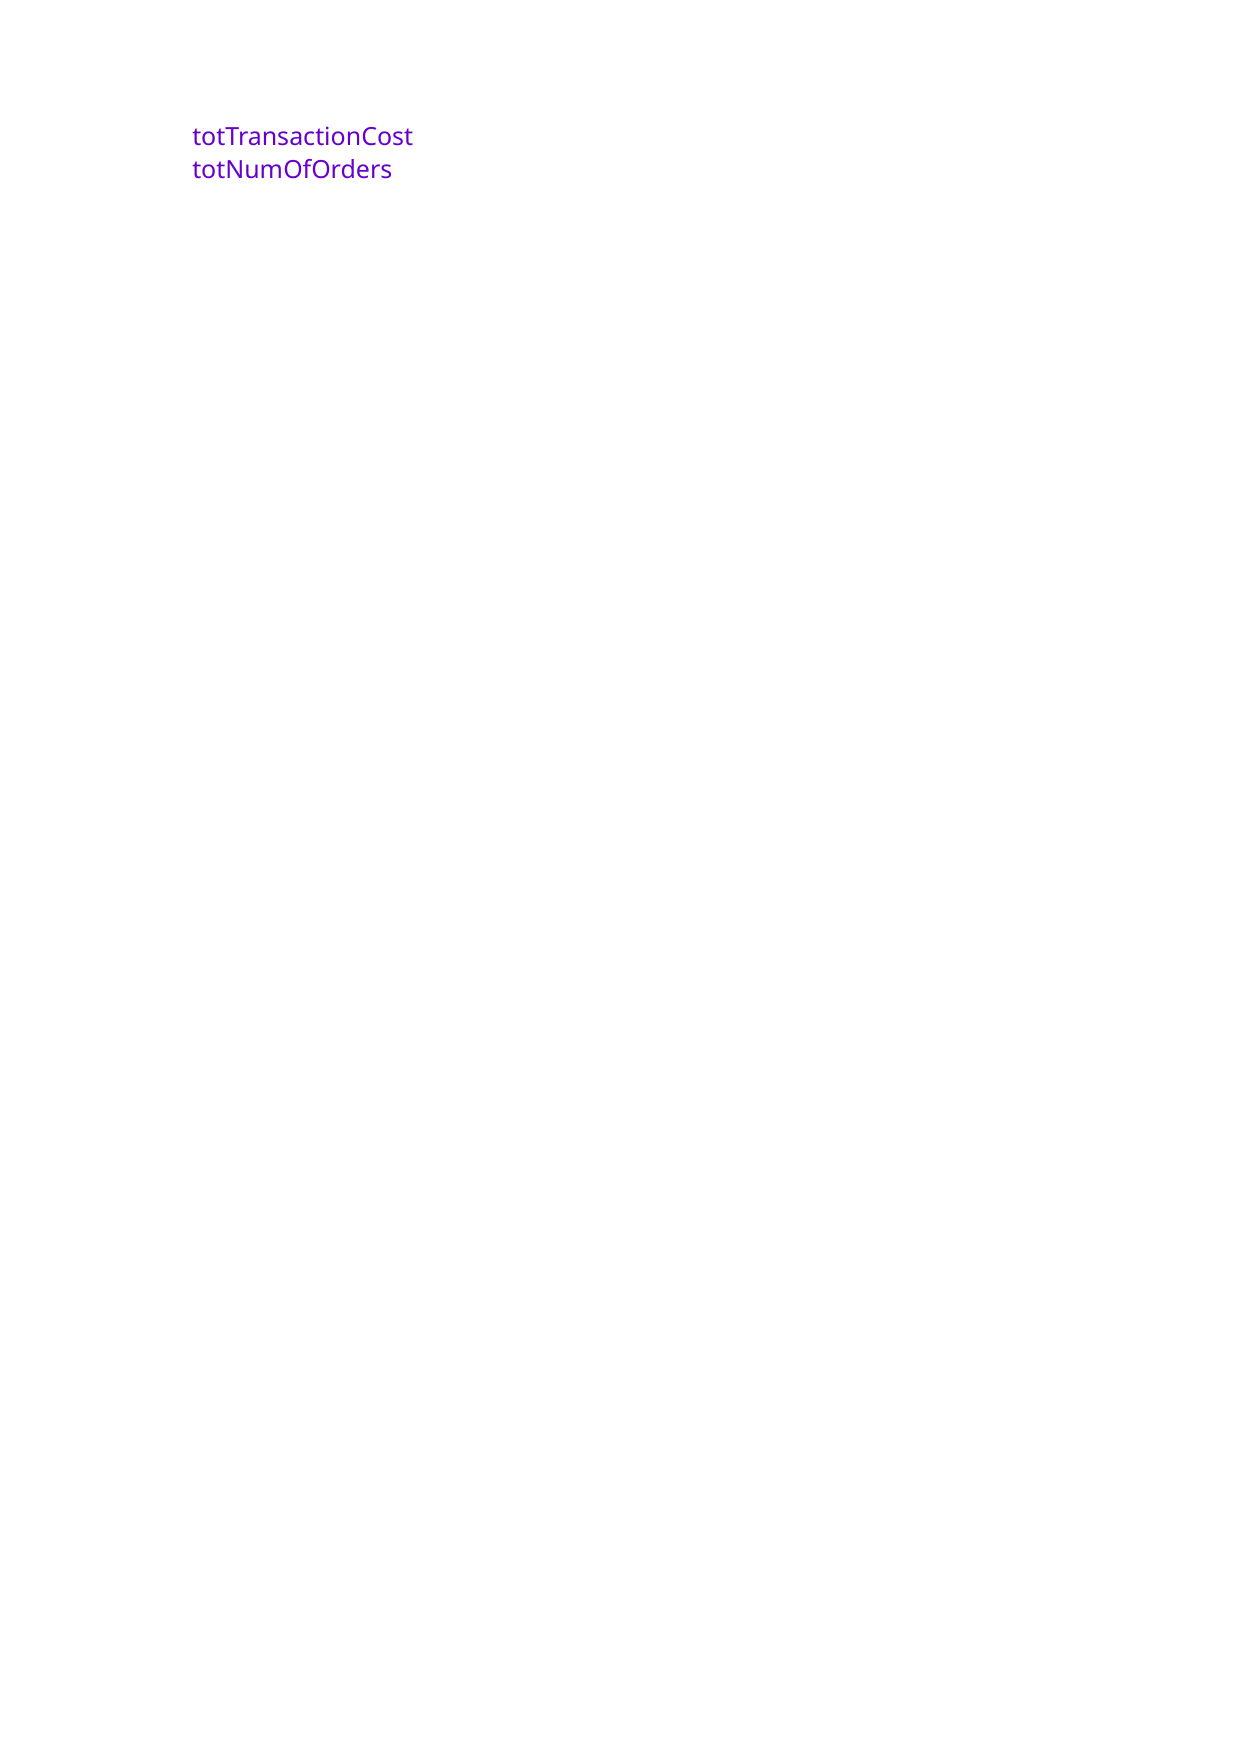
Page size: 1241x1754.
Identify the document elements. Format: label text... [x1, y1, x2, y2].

text totNumOfOrders [118, 152, 1122, 186]
text totTransactionCost [118, 118, 1122, 152]
